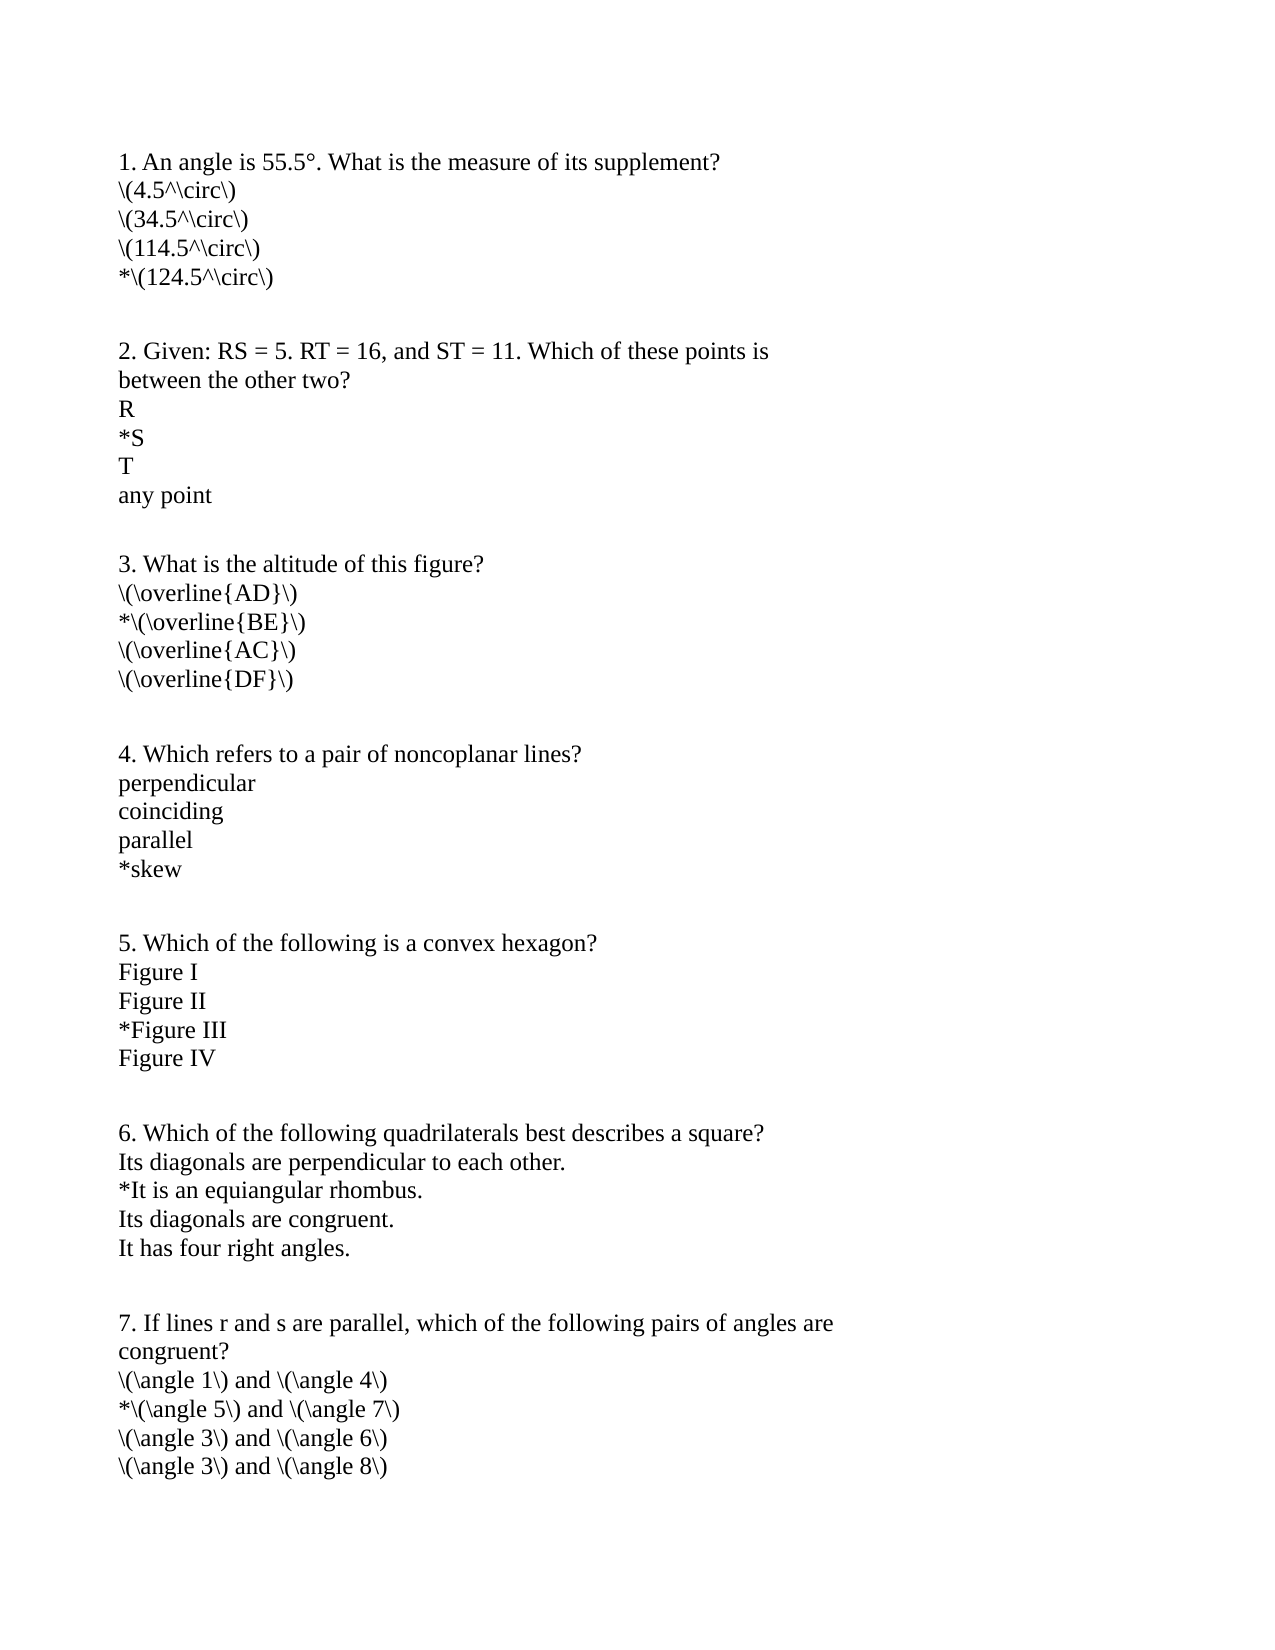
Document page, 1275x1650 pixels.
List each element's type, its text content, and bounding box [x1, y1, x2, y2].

table_header 1. An angle is 55.5°. What is the measure of its supplement? \(4.5^\circ\) \(34.5^\circ\) \(114.5^\circ\) *\(124.5^\circ\) [115, 147, 841, 336]
table_cell 4. Which refers to a pair of noncoplanar lines? perpendicular coinciding parallel *skew [115, 739, 841, 928]
table_cell 2. Given: RS = 5. RT = 16, and ST = 11. Which of these points is between the other two? R *S T any point [115, 336, 841, 549]
table_cell 7. If lines r and s are parallel, which of the following pairs of angles are congruent? \(\angle 1\) and \(\angle 4\) *\(\angle 5\) and \(\angle 7\) \(\angle 3\) and \(\angle 6\) \(\angle 3\) and \(\angle 8\) [115, 1308, 841, 1509]
table_cell 6. Which of the following quadrilaterals best describes a square? Its diagonals are perpendicular to each other. *It is an equiangular rhombus. Its diagonals are congruent. It has four right angles. [115, 1118, 841, 1308]
table_cell 3. What is the altitude of this figure? \(\overline{AD}\) *\(\overline{BE}\) \(\overline{AC}\) \(\overline{DF}\) [115, 549, 841, 739]
table_cell 5. Which of the following is a convex hexagon? Figure I Figure II *Figure III Figure IV [115, 929, 841, 1118]
